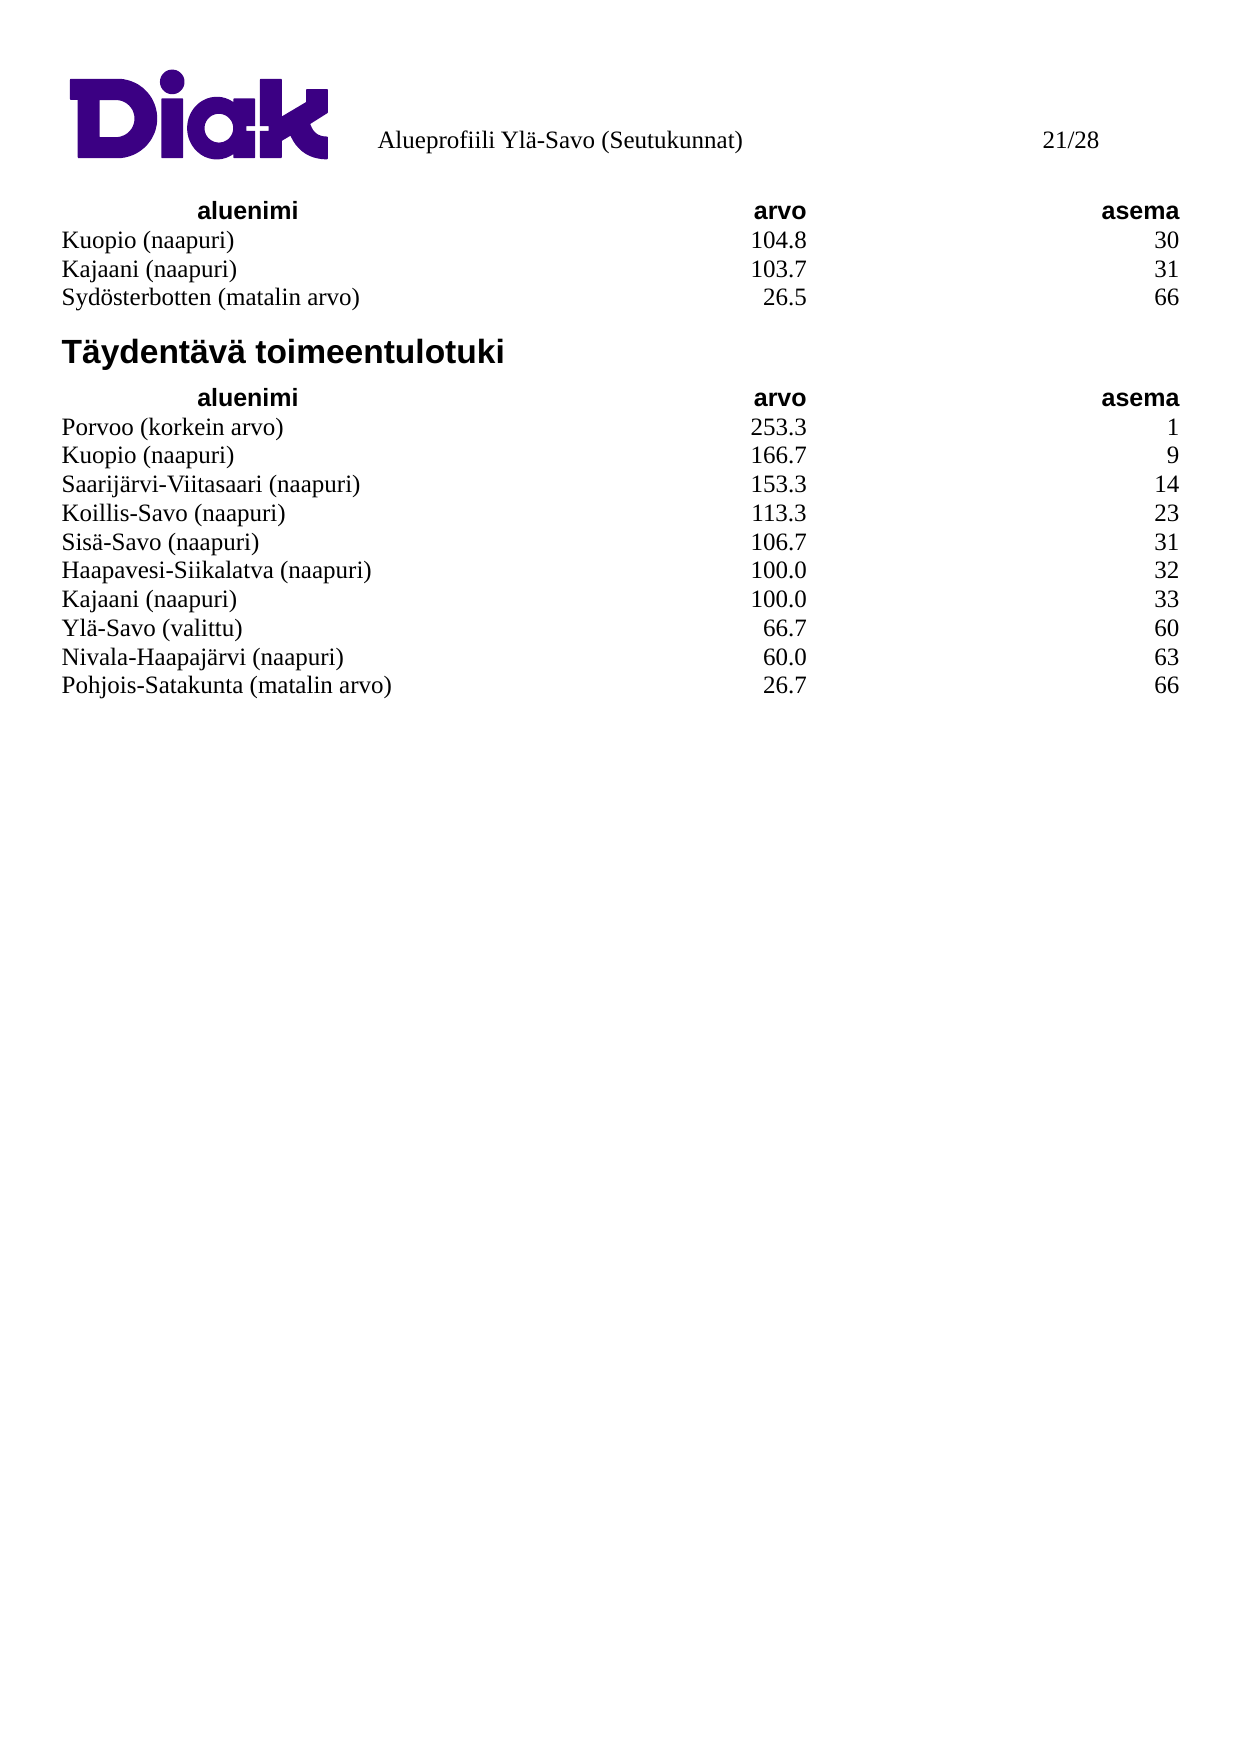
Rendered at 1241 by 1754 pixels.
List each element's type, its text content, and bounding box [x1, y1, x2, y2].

table_cell 66.7 [434, 613, 806, 642]
table_header aluenimi [61, 196, 434, 225]
table_cell Haapavesi-Siikalatva (naapuri) [61, 556, 434, 584]
table_cell Porvoo (korkein arvo) [61, 412, 434, 441]
table_cell 66 [806, 671, 1179, 699]
table_cell 26.5 [434, 283, 806, 311]
table_cell 100.0 [434, 584, 806, 613]
table_cell 153.3 [434, 469, 806, 498]
table_cell 30 [806, 225, 1179, 254]
table_cell Kuopio (naapuri) [61, 441, 434, 469]
table_cell 23 [806, 498, 1179, 527]
table_cell Sisä-Savo (naapuri) [61, 527, 434, 556]
table_cell 63 [806, 642, 1179, 671]
table_cell 106.7 [434, 527, 806, 556]
table_cell 33 [806, 584, 1179, 613]
table_cell 113.3 [434, 498, 806, 527]
table_cell 60.0 [434, 642, 806, 671]
table_cell Nivala-Haapajärvi (naapuri) [61, 642, 434, 671]
table_cell 14 [806, 469, 1179, 498]
table_cell Kuopio (naapuri) [61, 225, 434, 254]
table_header aluenimi [61, 383, 434, 412]
table_cell 32 [806, 556, 1179, 584]
table_cell 104.8 [434, 225, 806, 254]
table_header arvo [434, 196, 806, 225]
table_header asema [806, 196, 1179, 225]
table_cell 60 [806, 613, 1179, 642]
table_cell 166.7 [434, 441, 806, 469]
table_cell Pohjois-Satakunta (matalin arvo) [61, 671, 434, 699]
table_header arvo [434, 383, 806, 412]
table_cell Kajaani (naapuri) [61, 254, 434, 282]
table_header asema [806, 383, 1179, 412]
table_cell Kajaani (naapuri) [61, 584, 434, 613]
table_cell 253.3 [434, 412, 806, 441]
table_cell 100.0 [434, 556, 806, 584]
table_cell 31 [806, 527, 1179, 556]
table_cell 26.7 [434, 671, 806, 699]
table_cell Ylä-Savo (valittu) [61, 613, 434, 642]
table_cell Koillis-Savo (naapuri) [61, 498, 434, 527]
table_cell 103.7 [434, 254, 806, 282]
table_cell Sydösterbotten (matalin arvo) [61, 283, 434, 311]
table_cell 1 [806, 412, 1179, 441]
table_cell 66 [806, 283, 1179, 311]
table_cell 9 [806, 441, 1179, 469]
table_cell Saarijärvi-Viitasaari (naapuri) [61, 469, 434, 498]
subtitle Täydentävä toimeentulotuki [61, 332, 1179, 371]
table_cell 31 [806, 254, 1179, 282]
